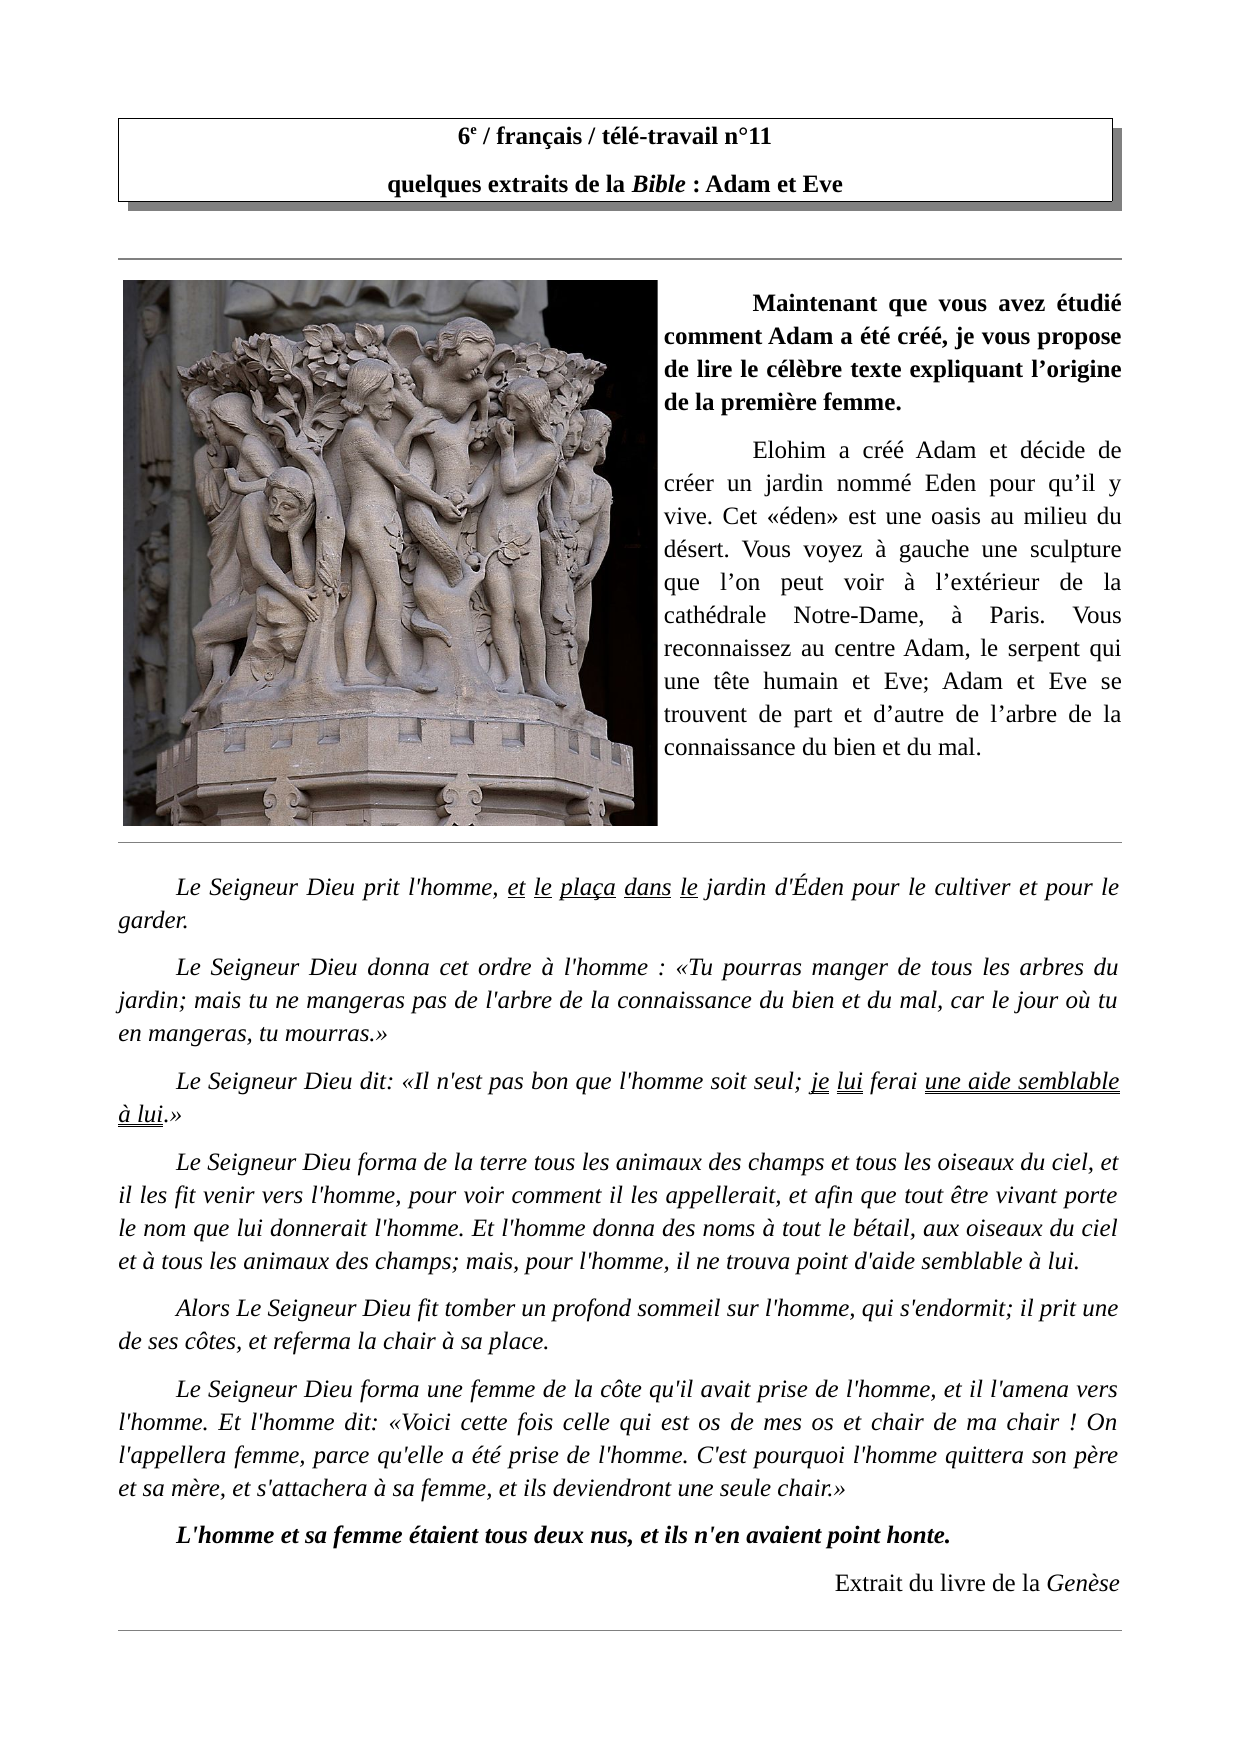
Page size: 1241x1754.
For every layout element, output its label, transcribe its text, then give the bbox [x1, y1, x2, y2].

text Extrait du livre de la Genèse [118, 1568, 1122, 1597]
text 6e / français / télé-travail n°11 [119, 119, 1112, 150]
text L'homme et sa femme étaient tous deux nus, et ils n'en avaient point honte. [118, 1521, 1122, 1549]
text Le Seigneur Dieu donna cet ordre à l'homme : «Tu pourras manger de tous les arbres du jardin; mais tu ne mangeras pas de l'arbre de la connaissance du bien et du mal, car le jour où tu en mangeras, tu mourras.» [118, 952, 1122, 1047]
text Elohim a créé Adam et décide de créer un jardin nommé Eden pour qu’il y vive. Cet «éden» est une oasis au milieu du désert. Vous voyez à gauche une sculpture que l’on peut voir à l’extérieur de la cathédrale Notre-Dame, à Paris. Vous reconnaissez au centre Adam, le serpent qui une tête humain et Eve; Adam et Eve se trouvent de part et d’autre de l’arbre de la connaissance du bien et du mal. [658, 435, 1122, 761]
text quelques extraits de la Bible : Adam et Eve [119, 166, 1112, 201]
text Le Seigneur Dieu forma une femme de la côte qu'il avait prise de l'homme, et il l'amena vers l'homme. Et l'homme dit: «Voici cette fois celle qui est os de mes os et chair de ma chair ! On l'appellera femme, parce qu'elle a été prise de l'homme. C'est pourquoi l'homme quittera son père et sa mère, et s'attachera à sa femme, et ils deviendront une seule chair.» [118, 1374, 1122, 1502]
text Le Seigneur Dieu prit l'homme, et le plaça dans le jardin d'Éden pour le cultiver et pour le garder. [118, 872, 1122, 933]
picture [123, 280, 658, 826]
text Maintenant que vous avez étudié comment Adam a été créé, je vous propose de lire le célèbre texte expliquant l’origine de la première femme. [658, 288, 1122, 416]
text Le Seigneur Dieu dit: «Il n'est pas bon que l'homme soit seul; je lui ferai une aide semblable à lui.» [118, 1066, 1122, 1128]
text Alors Le Seigneur Dieu fit tomber un profond sommeil sur l'homme, qui s'endormit; il prit une de ses côtes, et referma la chair à sa place. [118, 1293, 1122, 1355]
text Le Seigneur Dieu forma de la terre tous les animaux des champs et tous les oiseaux du ciel, et il les fit venir vers l'homme, pour voir comment il les appellerait, et afin que tout être vivant porte le nom que lui donnerait l'homme. Et l'homme donna des noms à tout le bétail, aux oiseaux du ciel et à tous les animaux des champs; mais, pour l'homme, il ne trouva point d'aide semblable à lui. [118, 1147, 1122, 1274]
